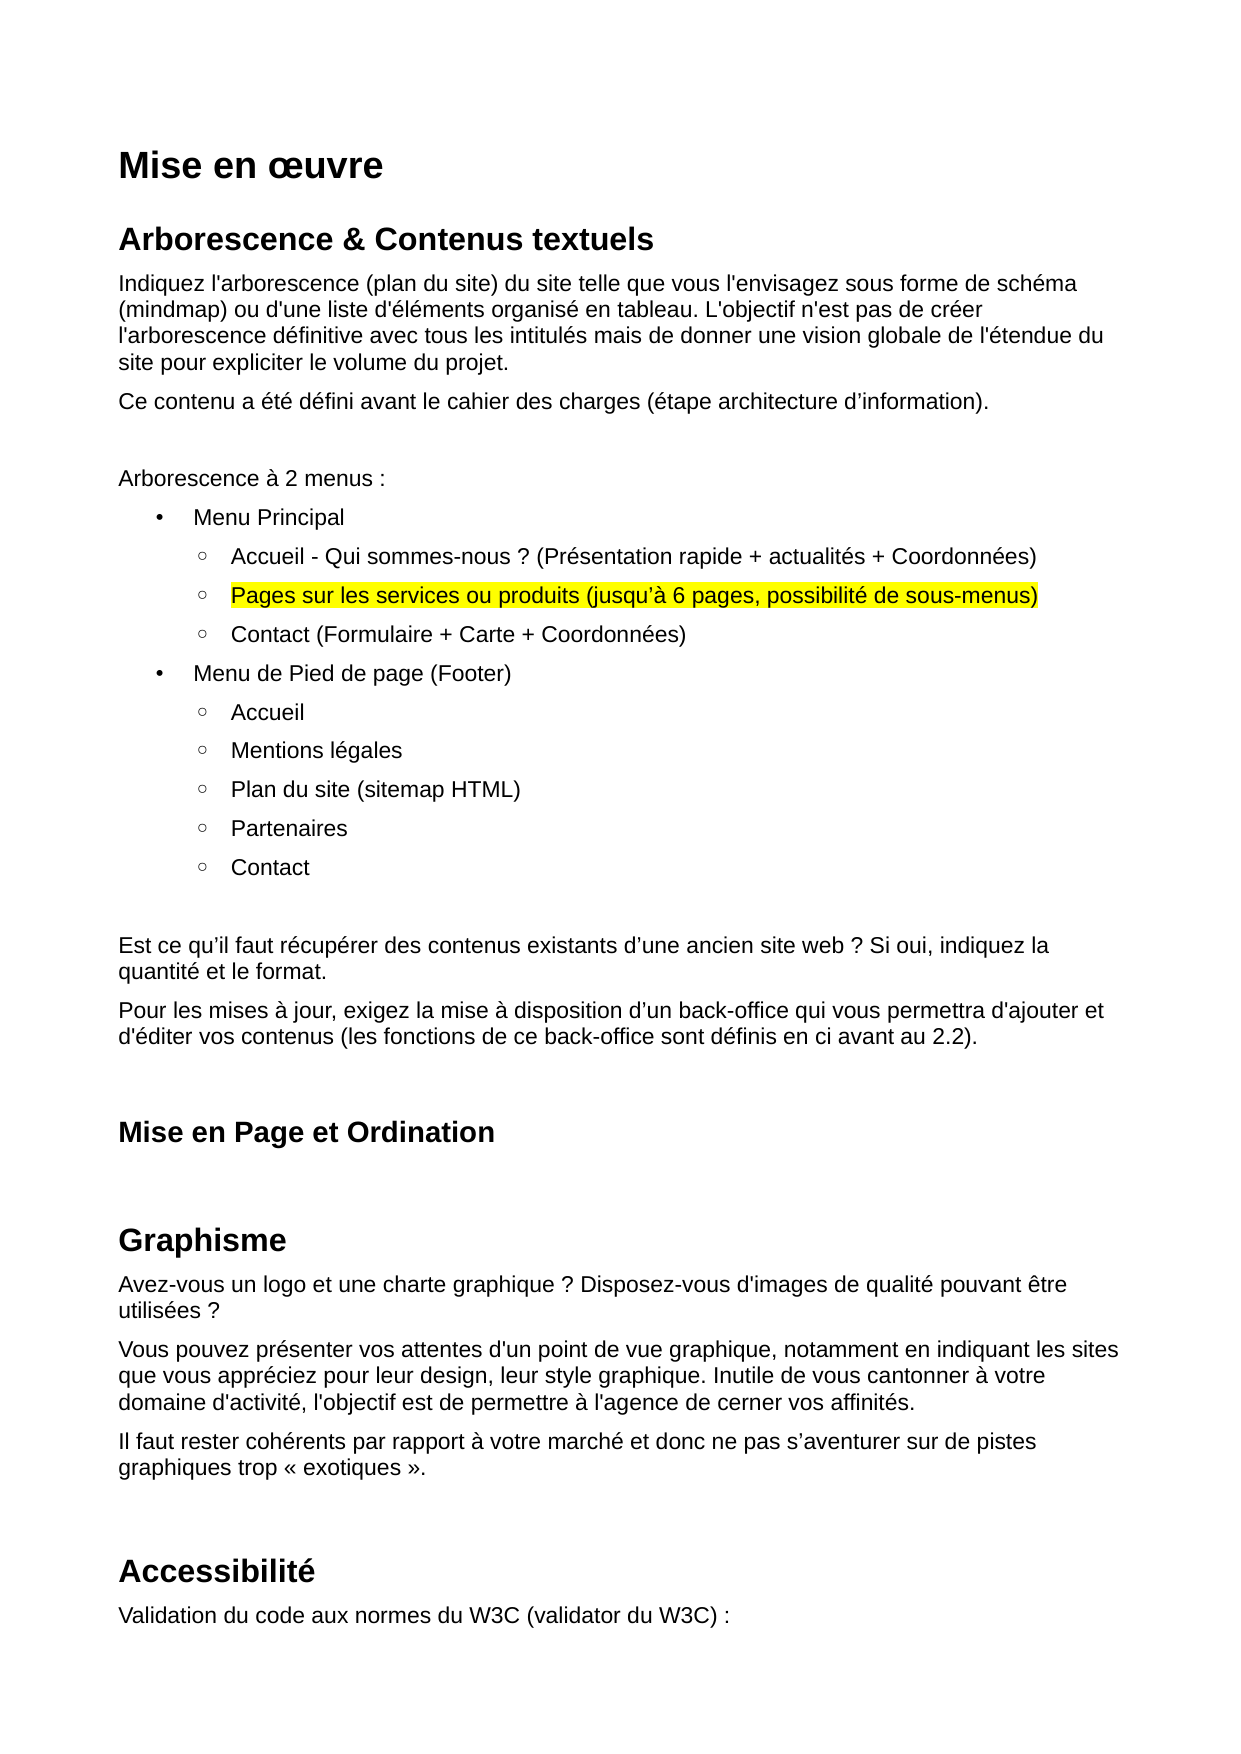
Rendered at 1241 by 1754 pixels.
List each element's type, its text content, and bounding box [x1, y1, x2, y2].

text Pour les mises à jour, exigez la mise à disposition d’un back-office qui vous permettra d'ajouter et d'éditer vos contenus (les fonctions de ce back-office sont définis en ci avant au 2.2). [118, 997, 1122, 1049]
list Accueil [193, 698, 1122, 725]
list Accueil - Qui sommes-nous ? (Présentation rapide + actualités + Coordonnées) [193, 543, 1122, 569]
text Ce contenu a été défini avant le cahier des charges (étape architecture d’information). [118, 388, 1122, 414]
text Arborescence à 2 menus : [118, 465, 1122, 492]
text Vous pouvez présenter vos attentes d'un point de vue graphique, notamment en indiquant les sites que vous appréciez pour leur design, leur style graphique. Inutile de vous cantonner à votre domaine d'activité, l'objectif est de permettre à l'agence de cerner vos affinités. [118, 1336, 1122, 1415]
list Menu de Pied de page (Footer) [156, 659, 1122, 686]
list Mentions légales [193, 737, 1122, 764]
list Contact [193, 854, 1122, 880]
list Contact (Formulaire + Carte + Coordonnées) [193, 621, 1122, 647]
subtitle Arborescence & Contenus textuels [118, 220, 1122, 257]
list Plan du site (sitemap HTML) [193, 776, 1122, 802]
list Menu Principal [156, 504, 1122, 531]
text Il faut rester cohérents par rapport à votre marché et donc ne pas s’aventurer sur de pistes graphiques trop « exotiques ». [118, 1428, 1122, 1480]
subtitle Mise en Page et Ordination [118, 1115, 1122, 1149]
list Pages sur les services ou produits (jusqu’à 6 pages, possibilité de sous-menus) [193, 582, 1122, 608]
subtitle Accessibilité [118, 1553, 1122, 1590]
text Indiquez l'arborescence (plan du site) du site telle que vous l'envisagez sous forme de schéma (mindmap) ou d'une liste d'éléments organisé en tableau. L'objectif n'est pas de créer l'arborescence définitive avec tous les intitulés mais de donner une vision globale de l'étendue du site pour expliciter le volume du projet. [118, 270, 1122, 375]
subtitle Mise en œuvre [118, 143, 1122, 187]
list Partenaires [193, 815, 1122, 841]
text Avez-vous un logo et une charte graphique ? Disposez-vous d'images de qualité pouvant être utilisées ? [118, 1271, 1122, 1324]
subtitle Graphisme [118, 1221, 1122, 1258]
text Est ce qu’il faut récupérer des contenus existants d’une ancien site web ? Si oui, indiquez la quantité et le format. [118, 932, 1122, 984]
text Validation du code aux normes du W3C (validator du W3C) : [118, 1602, 1122, 1628]
